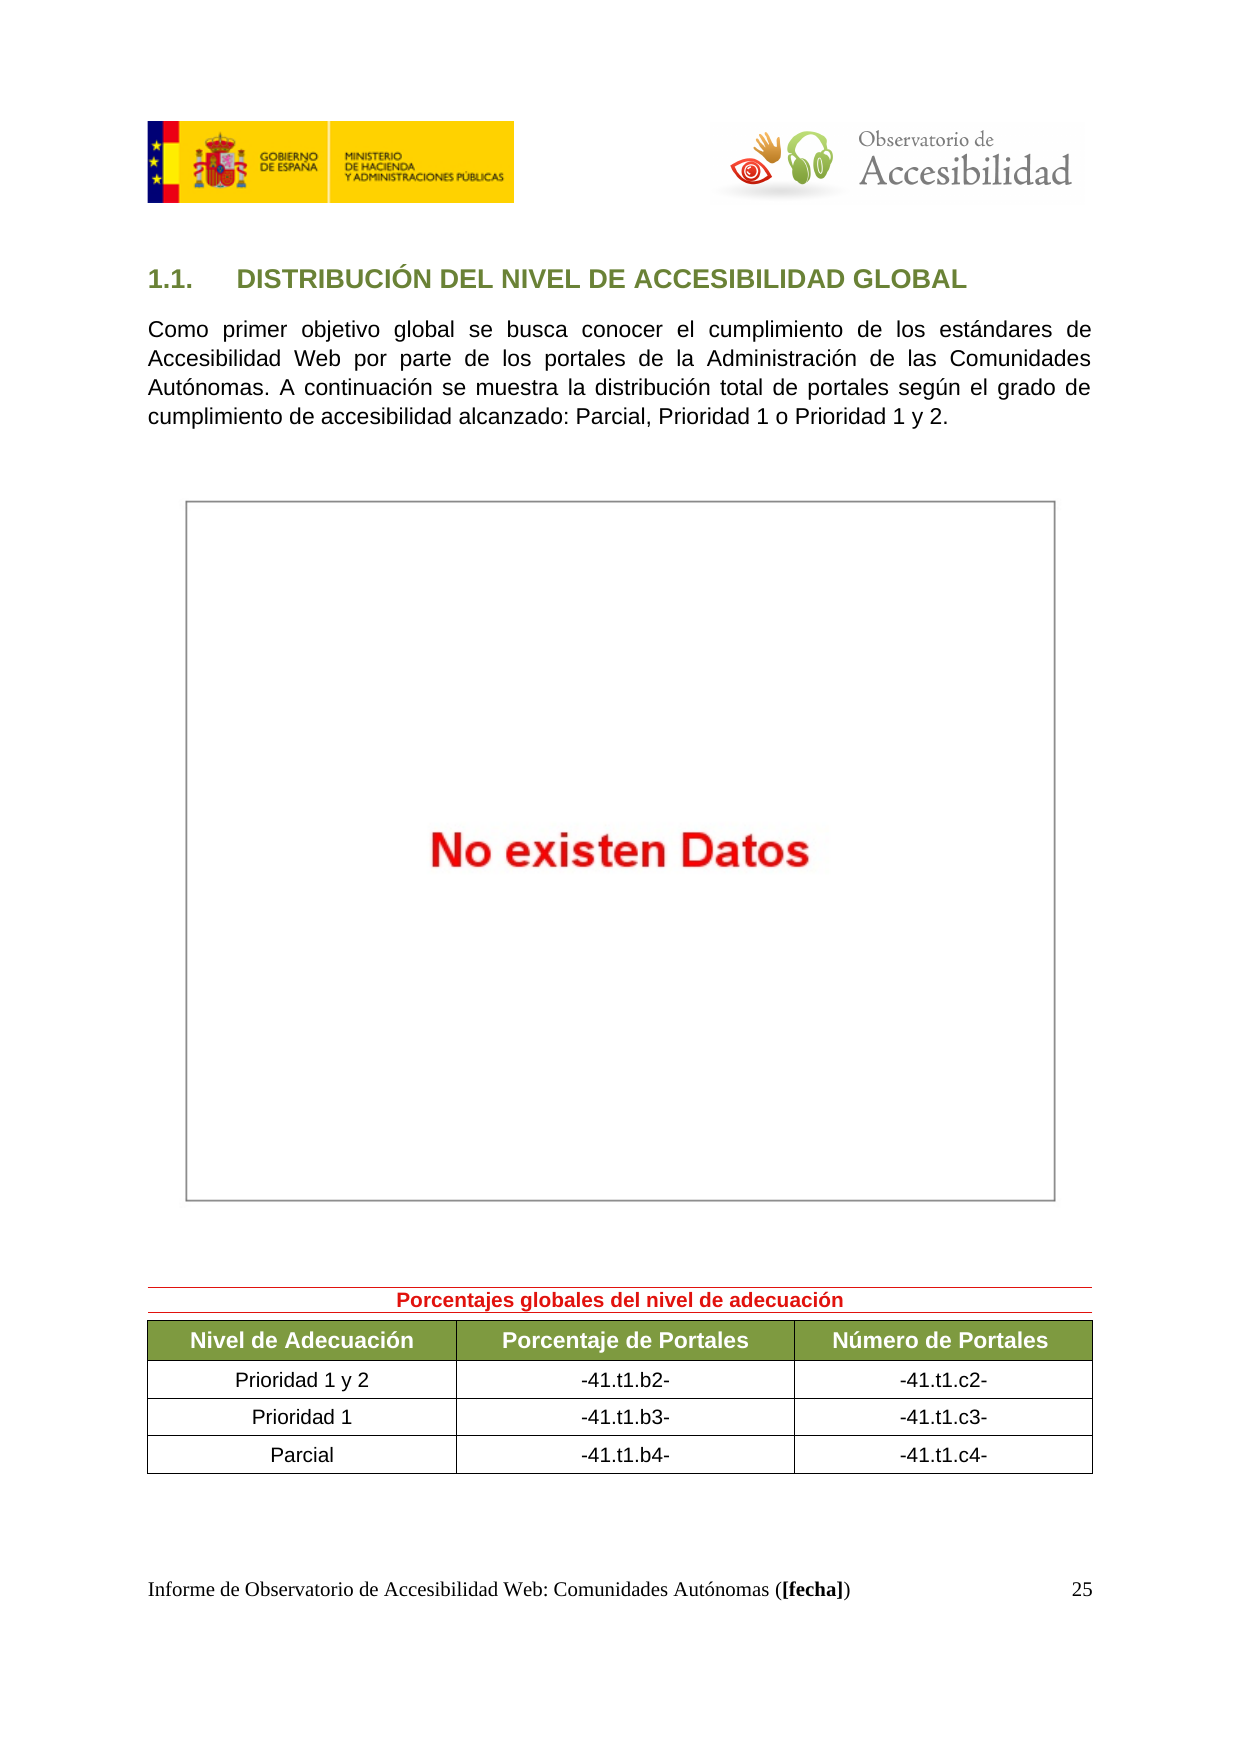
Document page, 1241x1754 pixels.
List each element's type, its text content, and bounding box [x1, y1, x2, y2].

table_cell -41.t1.c3- [795, 1399, 1092, 1435]
table_cell Prioridad 1 y 2 [148, 1361, 456, 1398]
table_cell -41.t1.c2- [795, 1361, 1092, 1398]
table_cell -41.t1.b4- [457, 1436, 794, 1473]
table_header Número de Portales [795, 1321, 1092, 1360]
table_cell -41.t1.b2- [457, 1361, 794, 1398]
table_cell Parcial [148, 1436, 456, 1473]
picture [710, 122, 1086, 205]
table_header Nivel de Adecuación [148, 1321, 456, 1360]
picture [178, 498, 1062, 1208]
text Porcentajes globales del nivel de adecuación [148, 1288, 1092, 1312]
table_cell -41.t1.b3- [457, 1399, 794, 1435]
table_cell Prioridad 1 [148, 1399, 456, 1435]
text Como primer objetivo global se busca conocer el cumplimiento de los estándares de Accesibilidad Web por parte de los portales de la Administración de las Comunidades Autónomas. A continuación se muestra la distribución total de portales según el grado de cumplimiento de accesibilidad alcanzado: Parcial, Prioridad 1 o Prioridad 1 y 2. [148, 316, 1092, 429]
picture [147, 121, 514, 203]
list Distribución del nivel de accesibilidad global [148, 263, 1092, 294]
table_cell -41.t1.c4- [795, 1436, 1092, 1473]
table_header Porcentaje de Portales [457, 1321, 794, 1360]
